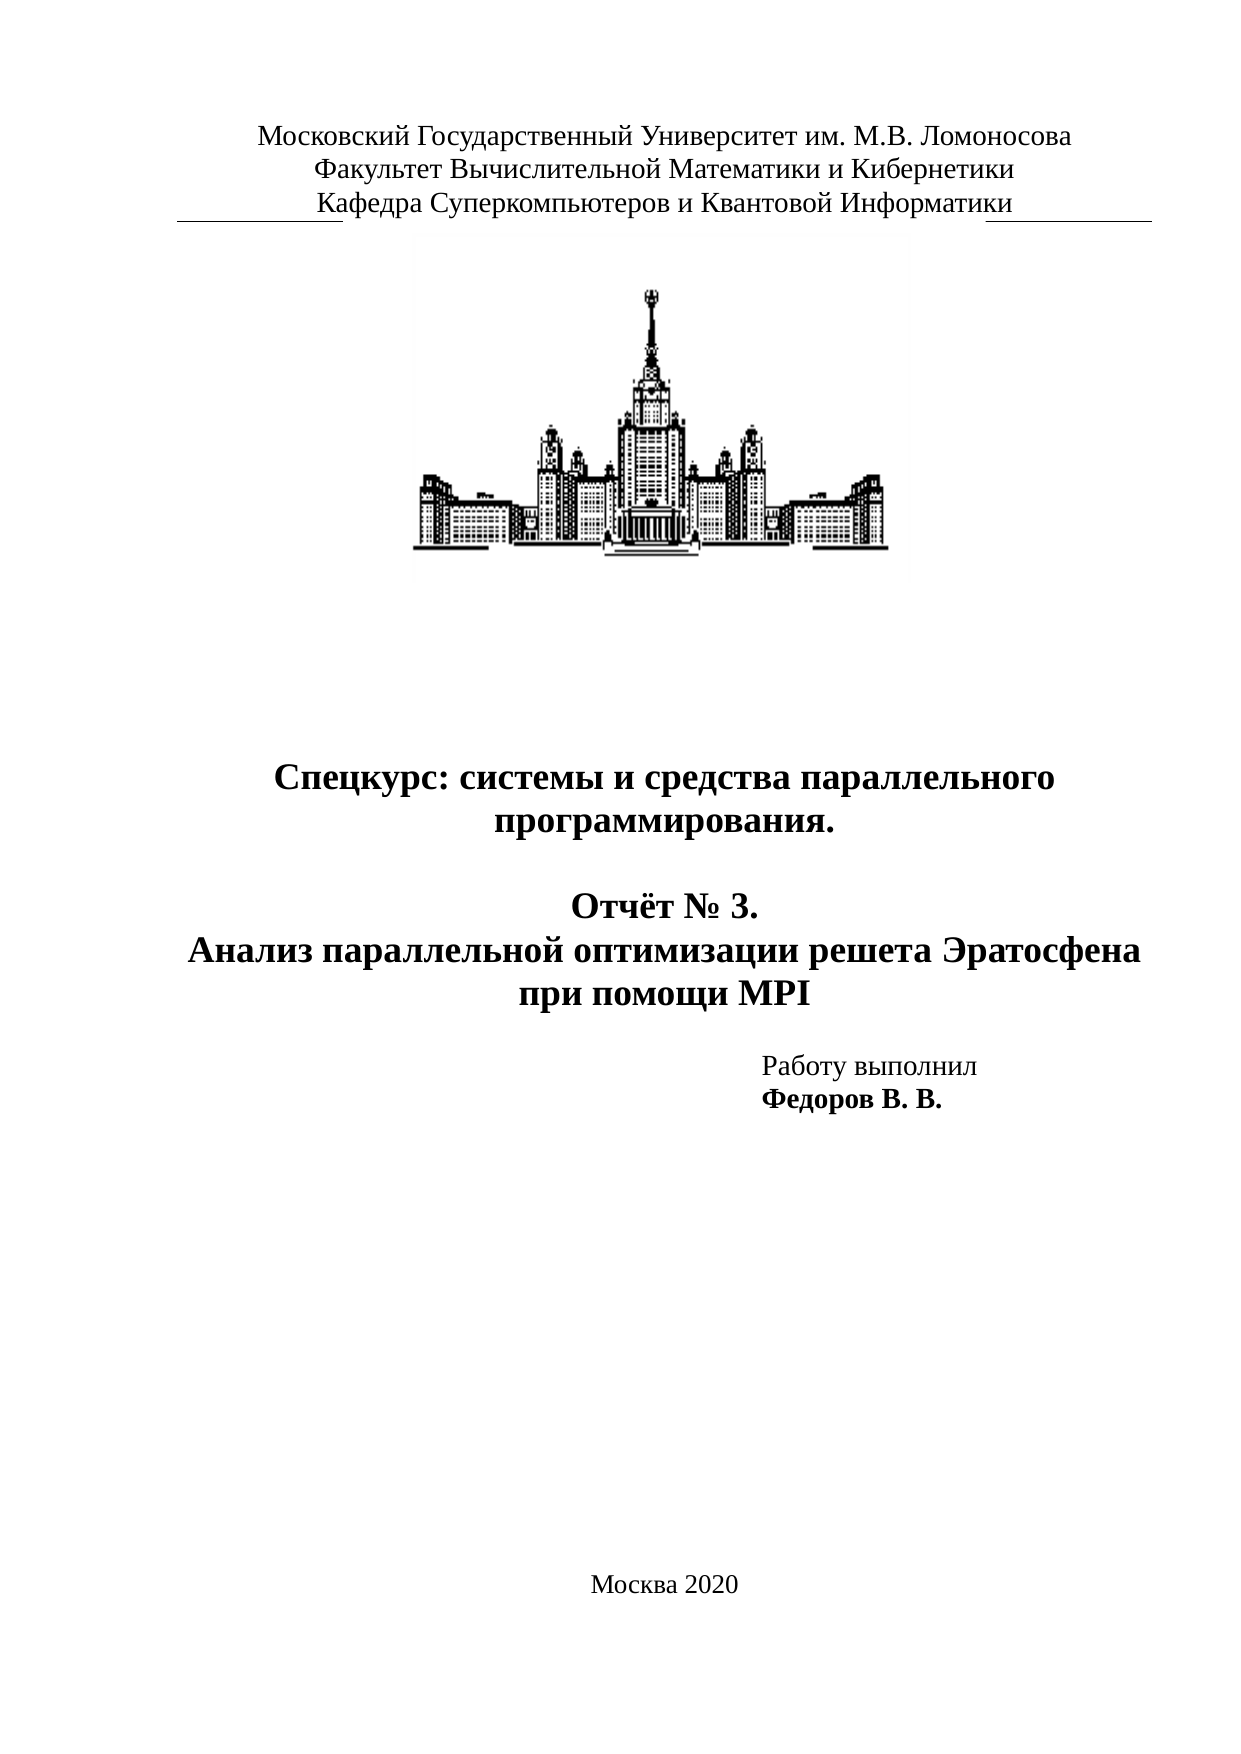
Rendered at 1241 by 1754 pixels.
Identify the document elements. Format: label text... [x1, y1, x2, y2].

picture [343, 221, 986, 606]
text Спецкурс: системы и средства параллельного программирования. [177, 754, 1152, 841]
table_cell [756, 1121, 1098, 1166]
table_cell [183, 1121, 756, 1166]
text Кафедра Суперкомпьютеров и Квантовой Информатики [177, 185, 1152, 221]
text Анализ параллельной оптимизации решета Эратосфена при помощи MPI [177, 927, 1152, 1013]
table_header [183, 1042, 756, 1121]
table_header Работу выполнил Федоров В. В. [756, 1042, 1098, 1121]
text Факультет Вычислительной Математики и Кибернетики [177, 152, 1152, 185]
text Москва 2020 [177, 1568, 1152, 1599]
text Отчёт № 3. [177, 884, 1152, 927]
text Московский Государственный Университет им. М.В. Ломоносова [177, 118, 1152, 152]
